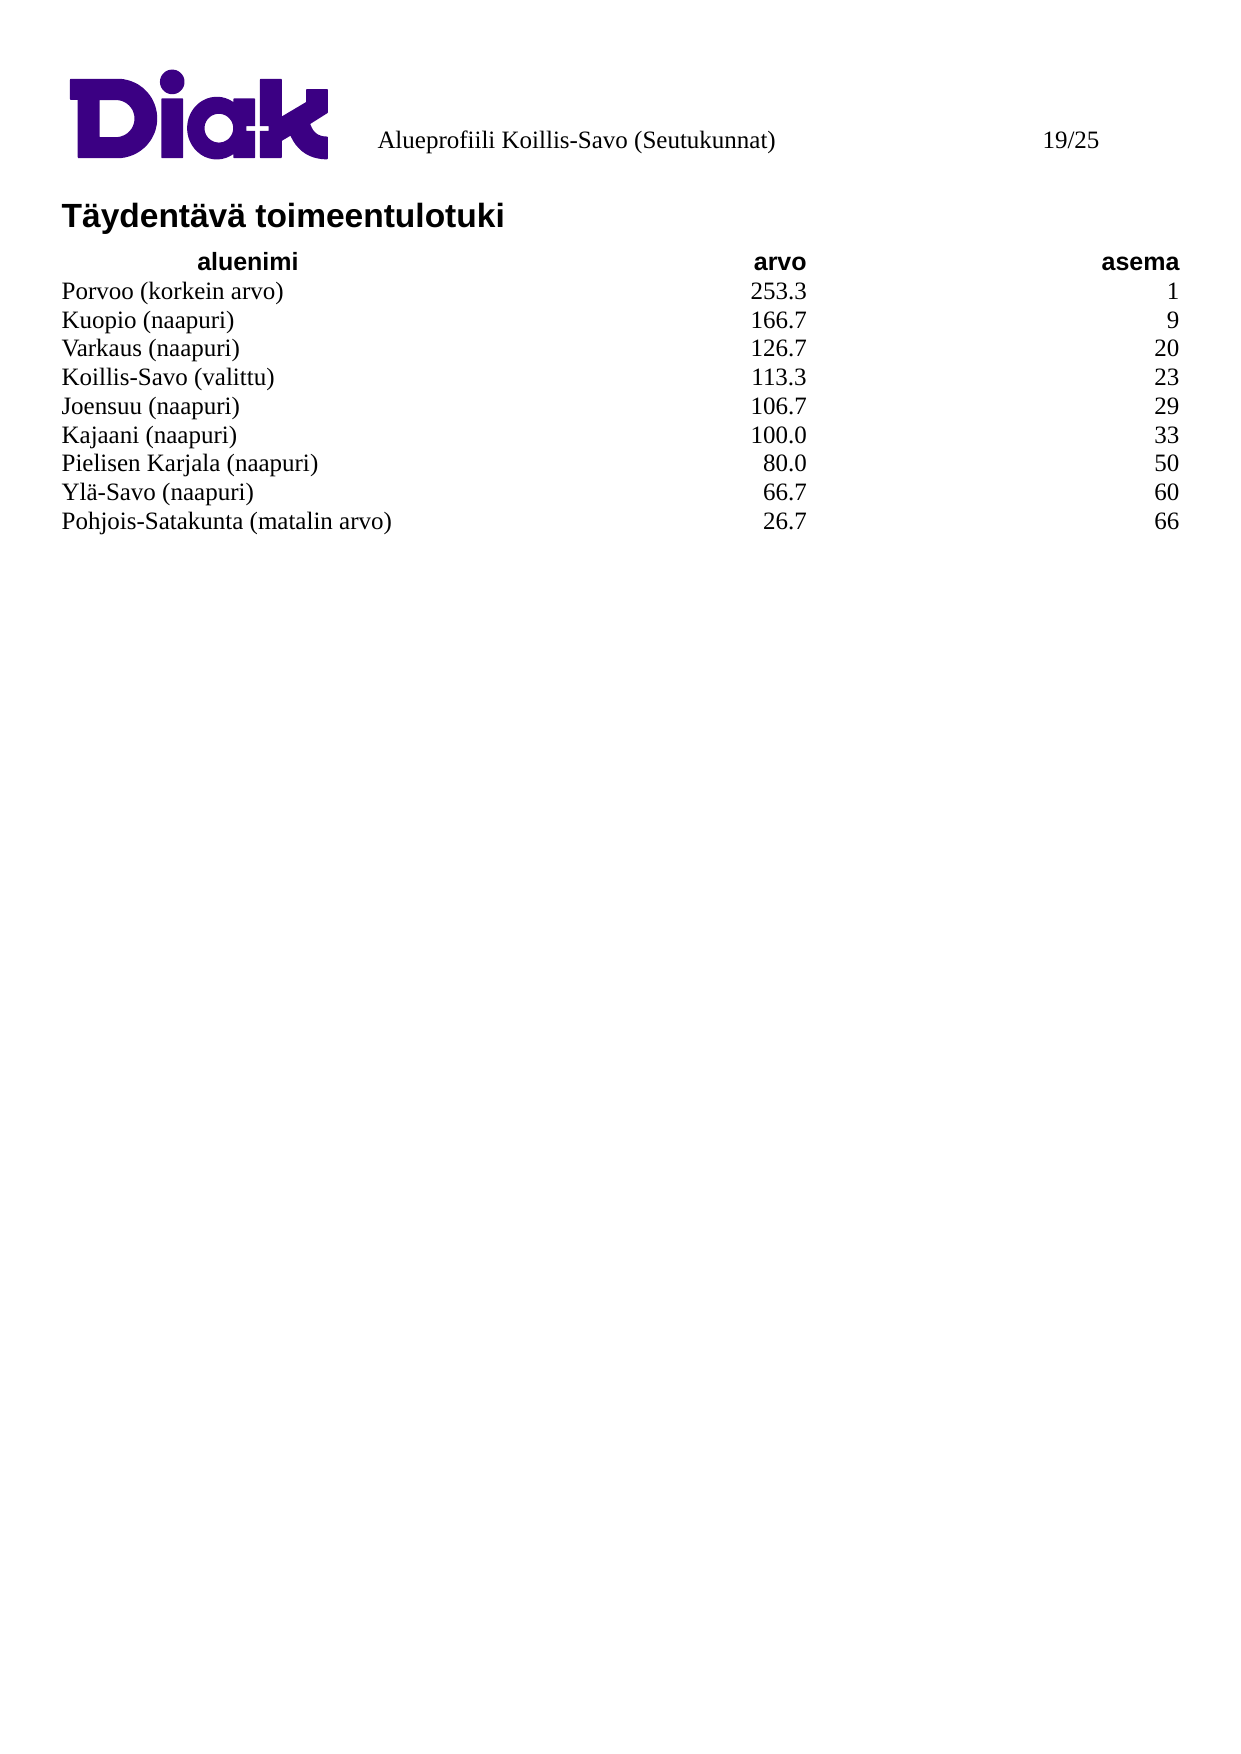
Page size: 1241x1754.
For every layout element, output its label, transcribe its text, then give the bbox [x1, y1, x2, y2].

table_header asema [806, 247, 1179, 276]
table_cell 113.3 [434, 362, 806, 391]
table_cell 60 [806, 477, 1179, 506]
table_cell Koillis-Savo (valittu) [61, 362, 434, 391]
table_cell 26.7 [434, 506, 806, 535]
table_cell 253.3 [434, 276, 806, 305]
table_cell 100.0 [434, 420, 806, 448]
table_cell 66 [806, 506, 1179, 535]
table_cell 106.7 [434, 391, 806, 420]
table_cell 9 [806, 305, 1179, 333]
subtitle Täydentävä toimeentulotuki [61, 196, 1179, 235]
table_cell 1 [806, 276, 1179, 305]
table_cell Varkaus (naapuri) [61, 334, 434, 362]
table_cell 33 [806, 420, 1179, 448]
table_cell Ylä-Savo (naapuri) [61, 477, 434, 506]
table_header aluenimi [61, 247, 434, 276]
table_cell 50 [806, 449, 1179, 477]
table_cell 80.0 [434, 449, 806, 477]
table_cell Kuopio (naapuri) [61, 305, 434, 333]
table_header arvo [434, 247, 806, 276]
table_cell Kajaani (naapuri) [61, 420, 434, 448]
table_cell 66.7 [434, 477, 806, 506]
table_cell 29 [806, 391, 1179, 420]
table_cell Pielisen Karjala (naapuri) [61, 449, 434, 477]
table_cell 166.7 [434, 305, 806, 333]
table_cell 23 [806, 362, 1179, 391]
table_cell 20 [806, 334, 1179, 362]
table_cell Pohjois-Satakunta (matalin arvo) [61, 506, 434, 535]
table_cell 126.7 [434, 334, 806, 362]
table_cell Joensuu (naapuri) [61, 391, 434, 420]
table_cell Porvoo (korkein arvo) [61, 276, 434, 305]
